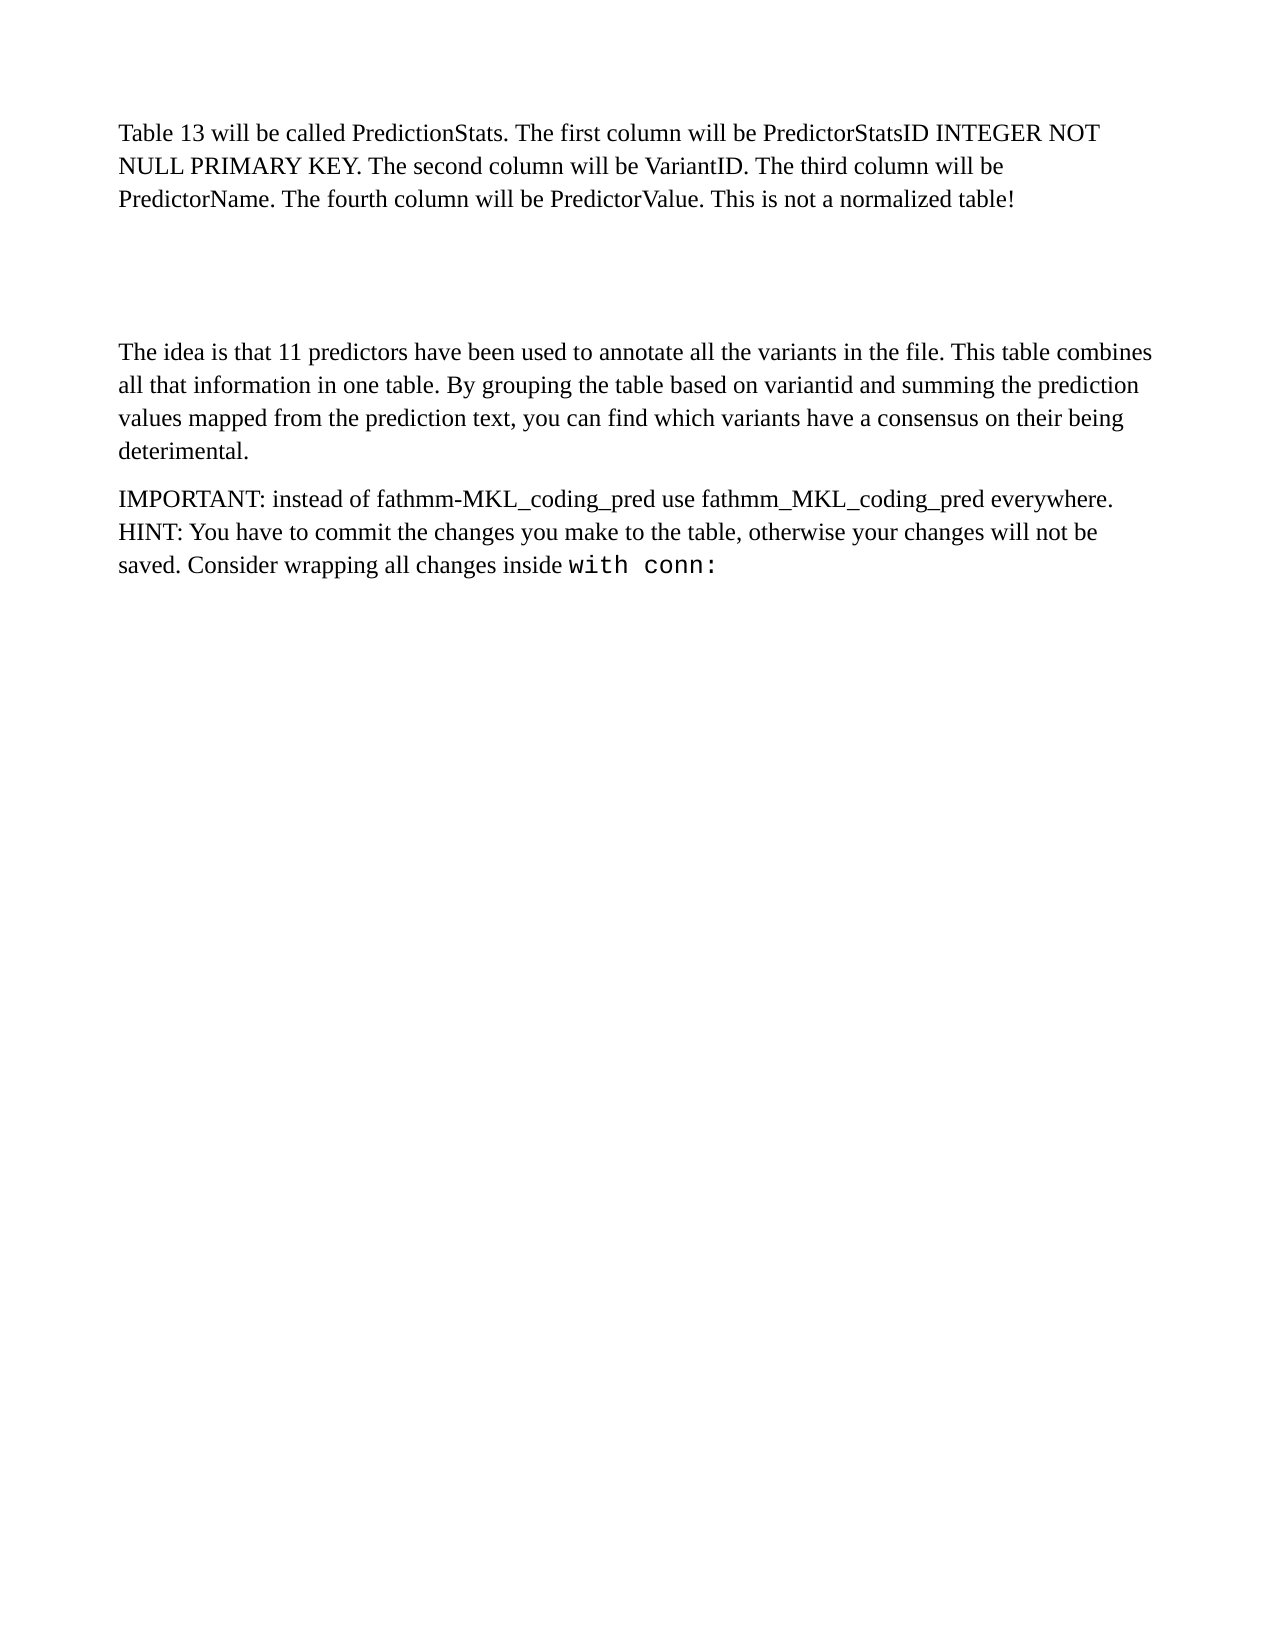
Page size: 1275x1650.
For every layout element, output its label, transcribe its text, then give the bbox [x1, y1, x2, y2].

text The idea is that 11 predictors have been used to annotate all the variants in the file. This table combines all that information in one table. By grouping the table based on variantid and summing the prediction values mapped from the prediction text, you can find which variants have a consensus on their being deterimental. [118, 337, 1157, 465]
text IMPORTANT: instead of fathmm-MKL_coding_pred use fathmm_MKL_coding_pred everywhere. HINT: You have to commit the changes you make to the table, otherwise your changes will not be saved. Consider wrapping all changes inside with conn: [118, 484, 1157, 581]
text Table 13 will be called PredictionStats. The first column will be PredictorStatsID INTEGER NOT NULL PRIMARY KEY. The second column will be VariantID. The third column will be PredictorName. The fourth column will be PredictorValue. This is not a normalized table! [118, 118, 1157, 213]
